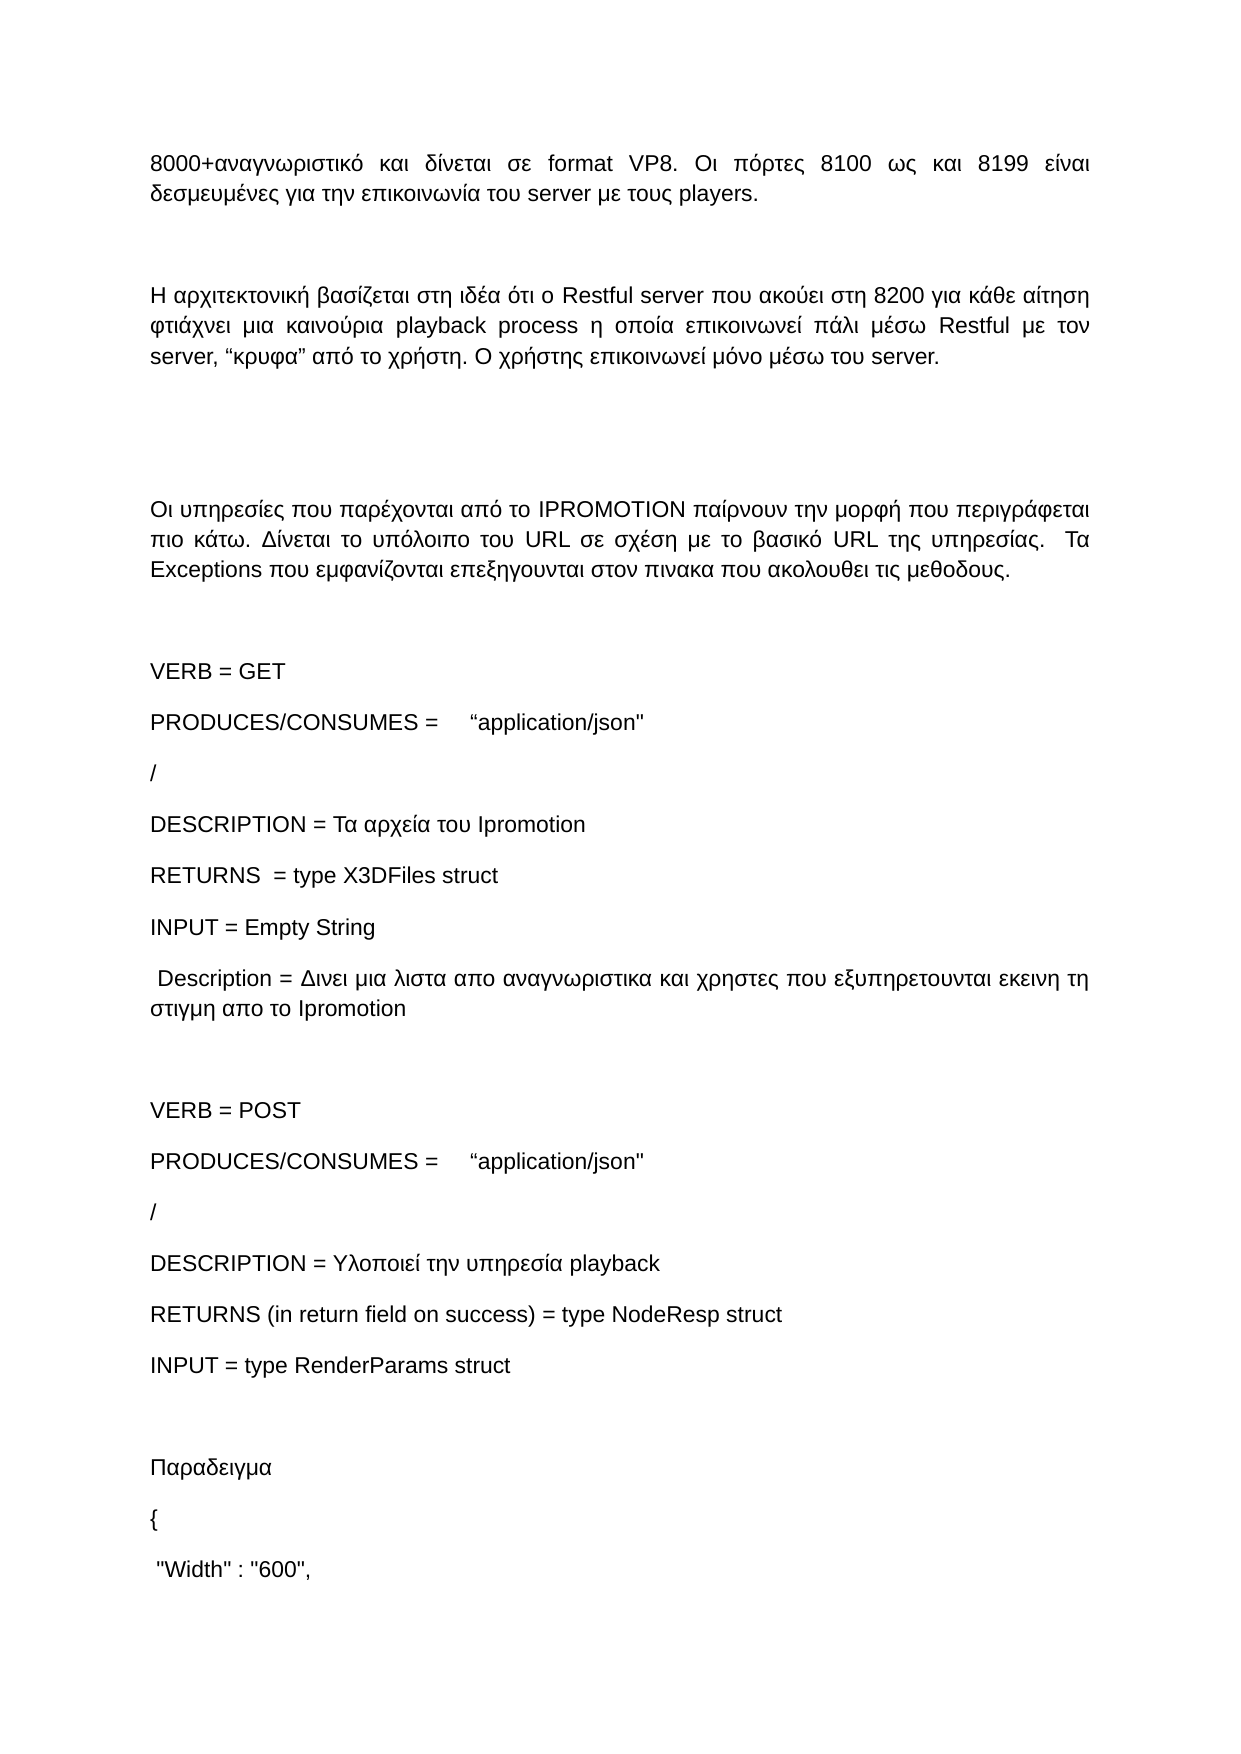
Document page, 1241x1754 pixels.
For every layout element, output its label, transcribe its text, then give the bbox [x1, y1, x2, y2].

text / [150, 1199, 1090, 1225]
text 8000+αναγνωριστικό και δίνεται σε format VP8. Οι πόρτες 8100 ως και 8199 είναι δεσμευμένες για την επικοινωνία του server με τους players. [150, 150, 1090, 207]
text { [150, 1505, 1090, 1532]
text PRODUCES/CONSUMES = “application/json" [150, 1148, 1090, 1174]
text Παραδειγμα [150, 1454, 1090, 1481]
text Οι υπηρεσίες που παρέχονται από το IPROMOTION παίρνουν την μορφή που περιγράφεται πιο κάτω. Δίνεται το υπόλοιπο του URL σε σχέση με το βασικό URL της υπηρεσίας. Τα Exceptions που εμφανίζονται επεξηγουνται στον πινακα που ακολουθει τις μεθοδους. [150, 496, 1090, 583]
text RETURNS = type X3DFiles struct [150, 862, 1090, 889]
text RETURNS (in return field on success) = type NodeResp struct [150, 1301, 1090, 1327]
text "Width" : "600", [150, 1556, 1090, 1583]
text INPUT = type RenderParams struct [150, 1352, 1090, 1378]
text Description = Δινει μια λιστα απο αναγνωριστικα και χρηστες που εξυπηρετουνται εκεινη τη στιγμη απο το Ipromotion [150, 964, 1090, 1021]
text DESCRIPTION = Υλοποιεί την υπηρεσία playback [150, 1250, 1090, 1276]
text Η αρχιτεκτονική βασίζεται στη ιδέα ότι ο Restful server που ακούει στη 8200 για κάθε αίτηση φτιάχνει μια καινούρια playback process η οποία επικοινωνεί πάλι μέσω Restful με τον server, “κρυφα” από το χρήστη. Ο χρήστης επικοινωνεί μόνο μέσω του server. [150, 282, 1090, 369]
text VERB = GET [150, 658, 1090, 685]
text INPUT = Empty String [150, 913, 1090, 940]
text VERB = POST [150, 1097, 1090, 1123]
text / [150, 760, 1090, 787]
text PRODUCES/CONSUMES = “application/json" [150, 709, 1090, 736]
text DESCRIPTION = Τα αρχεία του Ipromotion [150, 811, 1090, 838]
